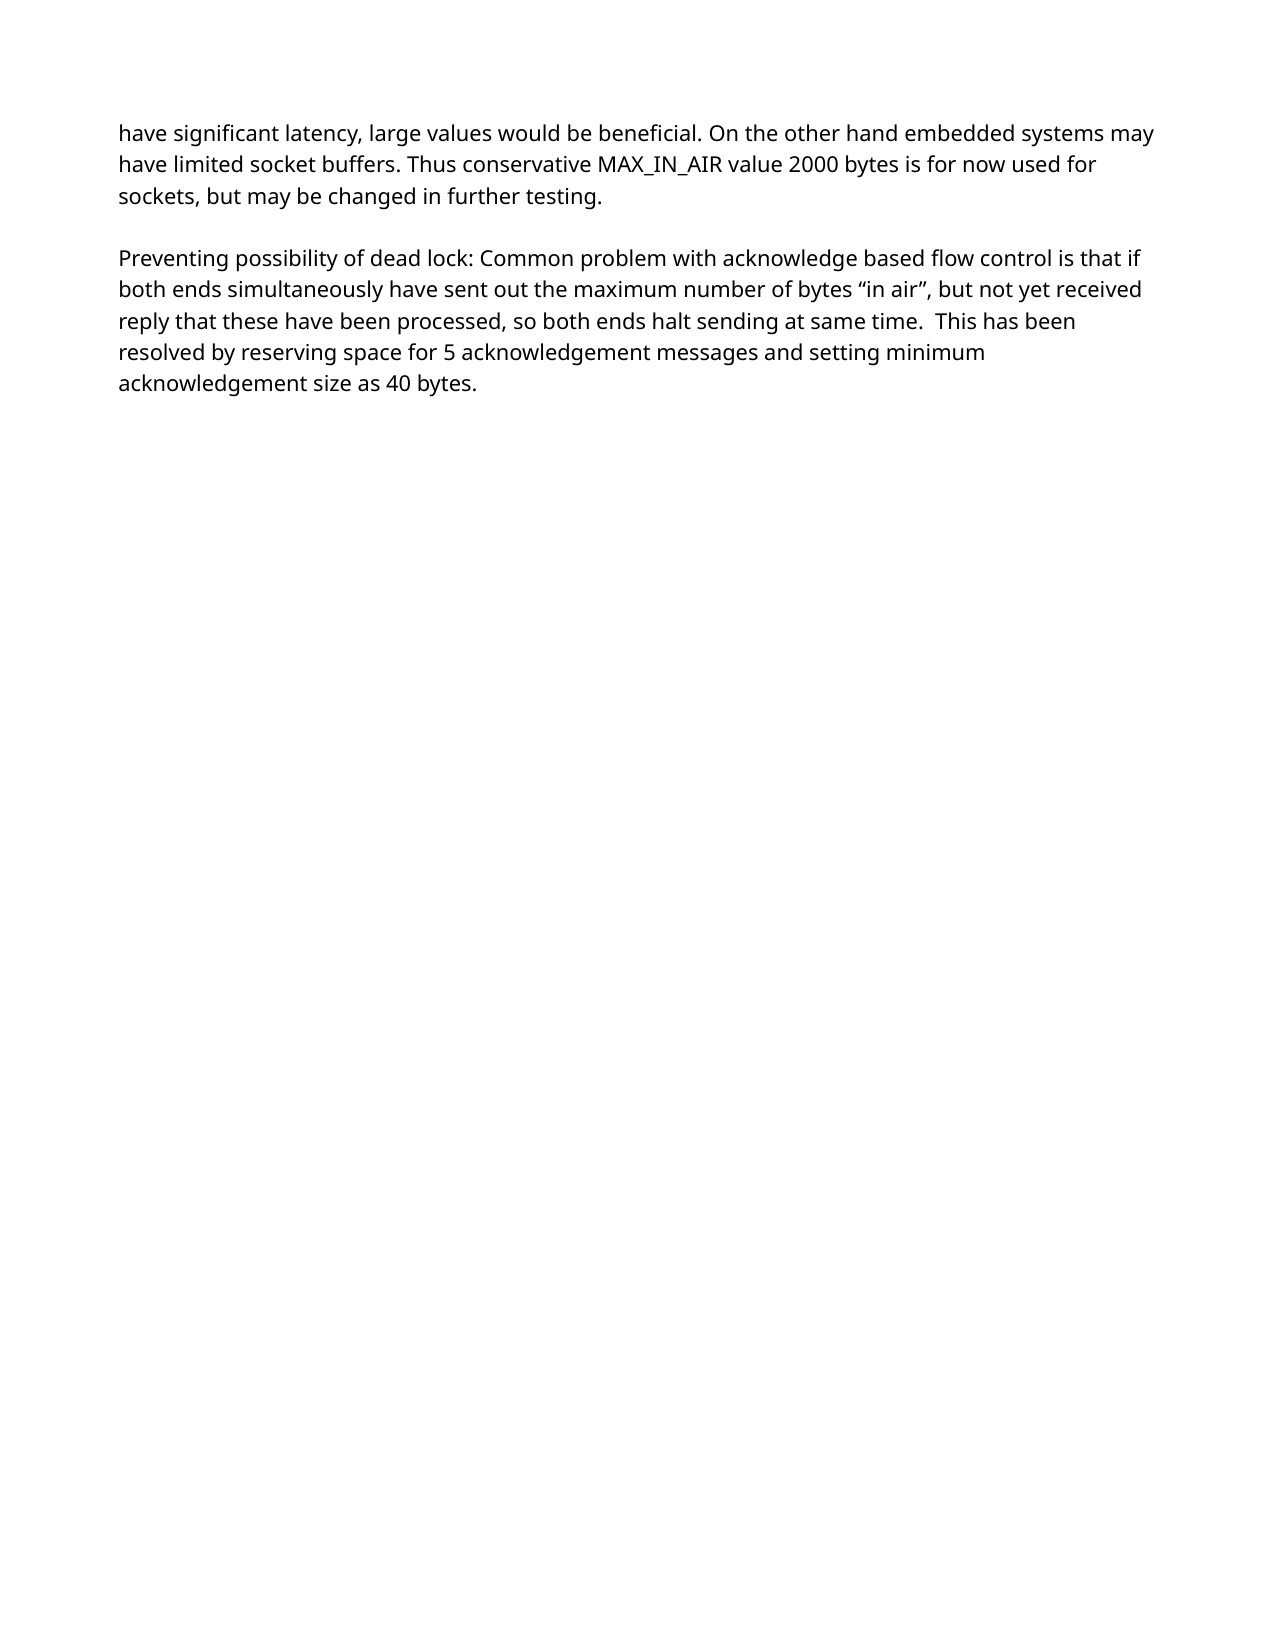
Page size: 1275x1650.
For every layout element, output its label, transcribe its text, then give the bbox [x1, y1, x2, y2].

text Preventing possibility of dead lock: Common problem with acknowledge based flow control is that if both ends simultaneously have sent out the maximum number of bytes “in air”, but not yet received reply that these have been processed, so both ends halt sending at same time. This has been resolved by reserving space for 5 acknowledgement messages and setting minimum acknowledgement size as 40 bytes. [118, 243, 1157, 398]
text have significant latency, large values would be beneficial. On the other hand embedded systems may have limited socket buffers. Thus conservative MAX_IN_AIR value 2000 bytes is for now used for sockets, but may be changed in further testing. [118, 118, 1157, 210]
